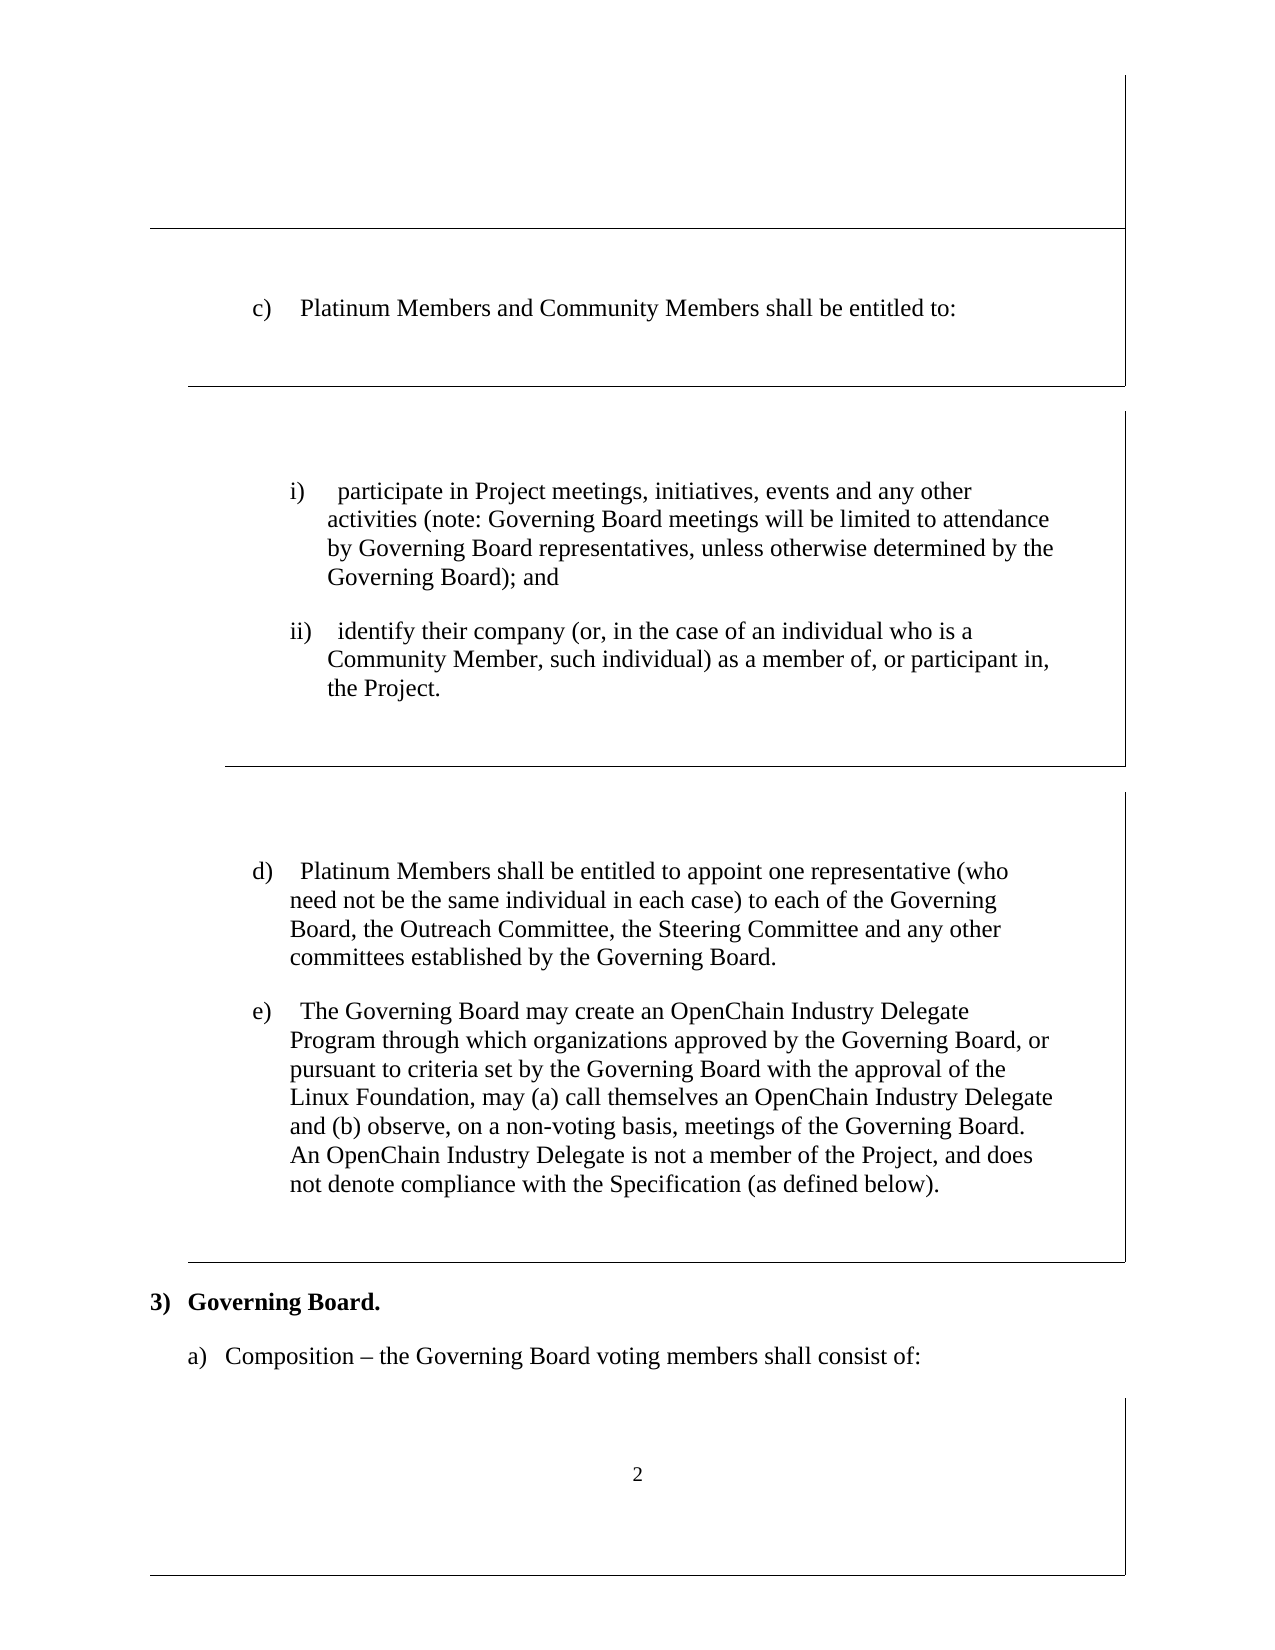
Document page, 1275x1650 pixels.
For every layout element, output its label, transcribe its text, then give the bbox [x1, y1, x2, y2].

list Platinum Members and Community Members shall be entitled to: [187, 228, 1125, 386]
subtitle Composition – the Governing Board voting members shall consist of: [187, 1341, 1125, 1369]
list participate in Project meetings, initiatives, events and any other activities (note: Governing Board meetings will be limited to attendance by Governing Board representatives, unless otherwise determined by the Governing Board); and [225, 411, 1125, 551]
list Platinum Members shall be entitled to appoint one representative (who need not be the same individual in each case) to each of the Governing Board, the Outreach Committee, the Steering Committee and any other committees established by the Governing Board. [187, 792, 1125, 932]
list The Governing Board may create an OpenChain Industry Delegate Program through which organizations approved by the Governing Board, or pursuant to criteria set by the Governing Board with the approval of the Linux Foundation, may (a) call themselves an OpenChain Industry Delegate and (b) observe, on a non-voting basis, meetings of the Governing Board. An OpenChain Industry Delegate is not a member of the Project, and does not denote compliance with the Specification (as defined below). [187, 932, 1125, 1262]
subtitle Governing Board. [150, 1287, 1125, 1316]
list identify their company (or, in the case of an individual who is a Community Member, such individual) as a member of, or participant in, the Project. [225, 551, 1125, 766]
